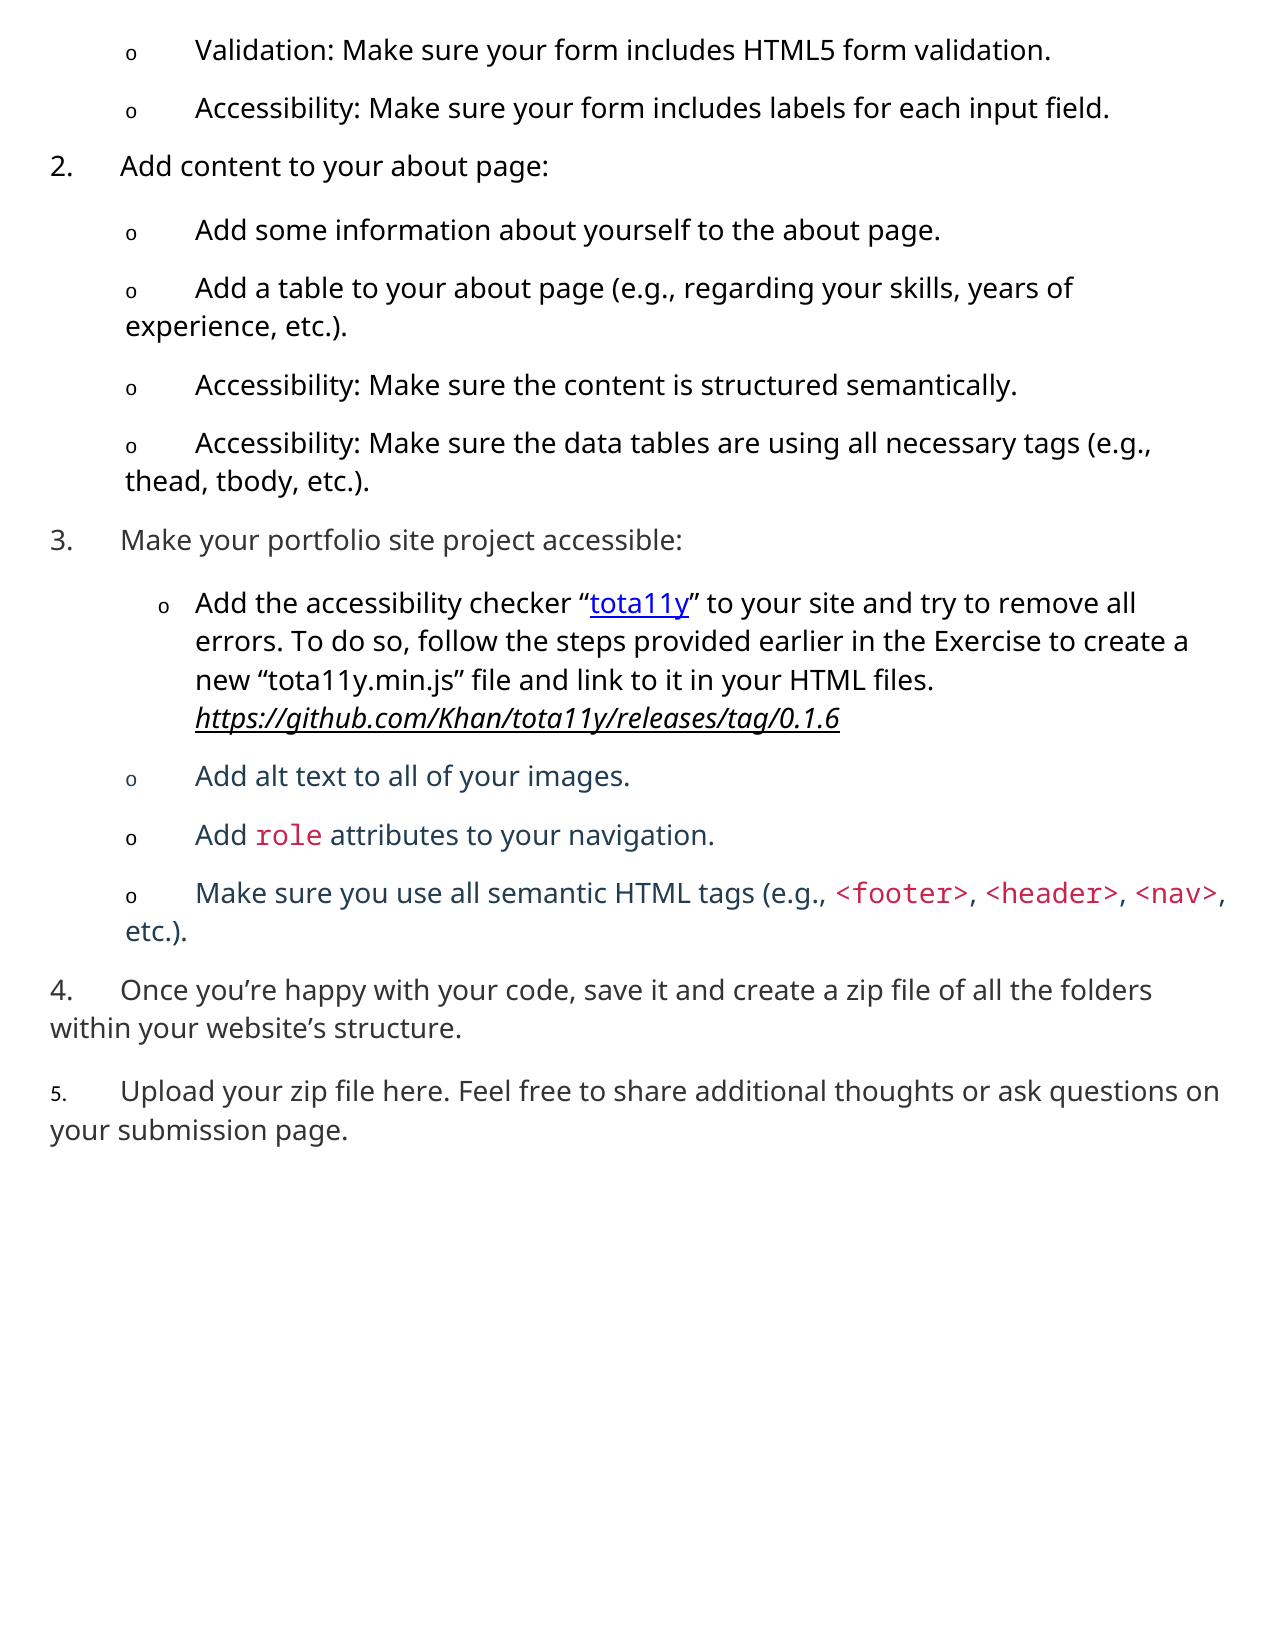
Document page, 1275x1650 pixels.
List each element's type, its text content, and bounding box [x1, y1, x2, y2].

list Add some information about yourself to the about page. [125, 210, 1230, 248]
list Accessibility: Make sure the content is structured semantically. [125, 365, 1230, 403]
list Make sure you use all semantic HTML tags (e.g., <footer>, <header>, <nav>, etc.). [125, 873, 1230, 950]
list Make your portfolio site project accessible: [50, 520, 1230, 558]
list Add content to your about page: [50, 147, 1230, 185]
list Accessibility: Make sure your form includes labels for each input field. [125, 88, 1230, 127]
list Add alt text to all of your images. [125, 757, 1230, 795]
list Upload your zip file here. Feel free to share additional thoughts or ask questions on your submission page. [50, 1072, 1230, 1148]
list Add the accessibility checker “tota11y” to your site and try to remove all errors. To do so, follow the steps provided earlier in the Exercise to create a new “tota11y.min.js” file and link to it in your HTML files. https://github.com/Khan/tota11y/releases/tag/0.1.6 [157, 583, 1230, 737]
list Accessibility: Make sure the data tables are using all necessary tags (e.g., thead, tbody, etc.). [125, 423, 1230, 500]
list Validation: Make sure your form includes HTML5 form validation. [125, 30, 1230, 68]
list Add a table to your about page (e.g., regarding your skills, years of experience, etc.). [125, 268, 1230, 345]
list Add role attributes to your navigation. [125, 815, 1230, 853]
list Once you’re happy with your code, save it and create a zip file of all the folders within your website’s structure. [50, 970, 1230, 1047]
